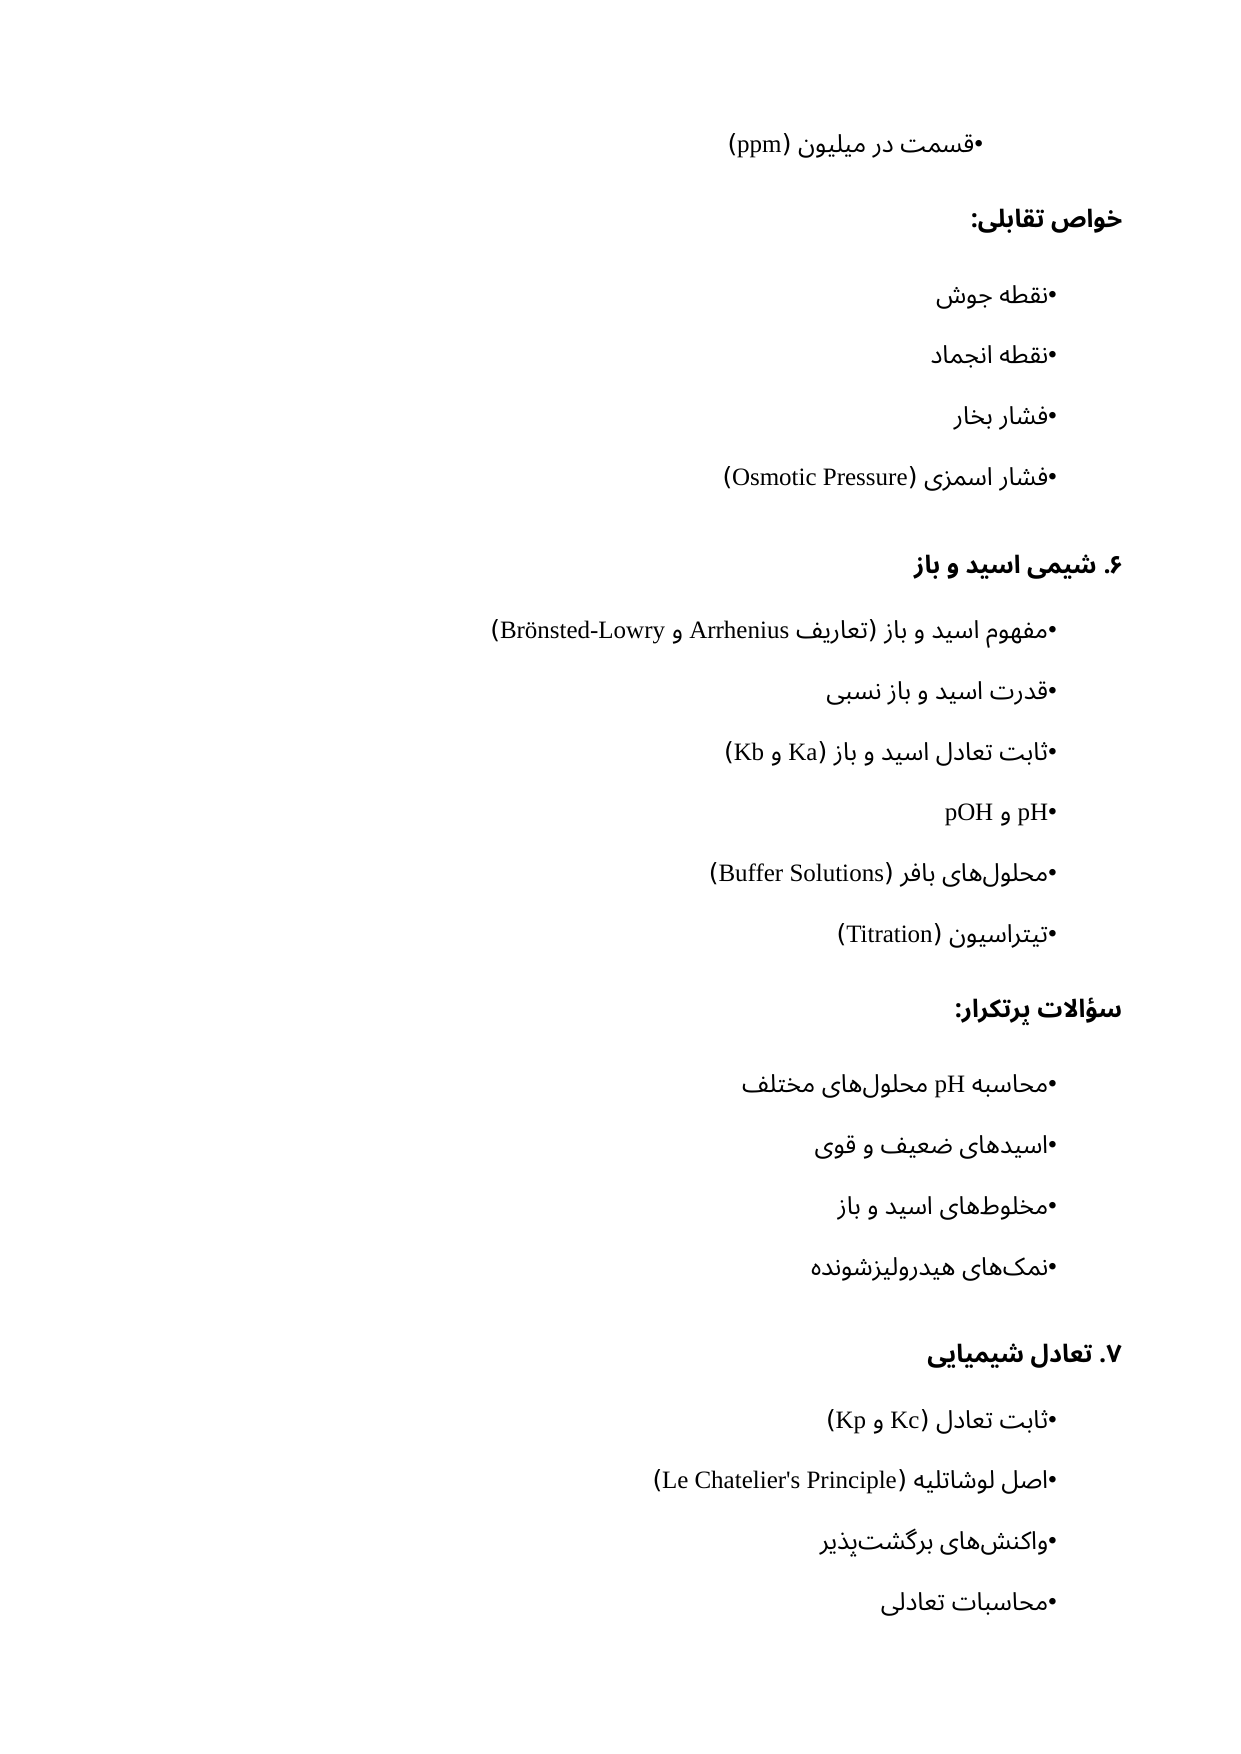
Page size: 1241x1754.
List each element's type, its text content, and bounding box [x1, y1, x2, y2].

list محاسبات تعادلی [118, 1576, 1078, 1629]
list تیتراسیون (Titration) [118, 908, 1078, 961]
list اصل لوشاتلیه (Le Chatelier's Principle) [118, 1454, 1078, 1507]
list محاسبه pH محلول‌های مختلف [118, 1058, 1078, 1111]
list pH و pOH [118, 786, 1078, 839]
list فشار اسمزی (Osmotic Pressure) [118, 451, 1078, 504]
text سؤالات پر‌تکرار: [118, 983, 1122, 1036]
list قسمت در میلیون (ppm) [118, 118, 1004, 171]
subtitle ۶. شیمی اسید و باز [118, 539, 1122, 592]
list نقطه جوش [118, 269, 1078, 322]
list نمک‌های هیدرولیز‌شونده [118, 1241, 1078, 1293]
text خواص تقابلی: [118, 193, 1122, 246]
list نقطه انجماد [118, 329, 1078, 382]
list فشار بخار [118, 390, 1078, 443]
subtitle ۷. تعادل شیمیایی [118, 1328, 1122, 1381]
list ثابت تعادل (Kc و Kp) [118, 1394, 1078, 1446]
list مخلوط‌های اسید و باز [118, 1180, 1078, 1233]
list محلول‌های بافر (Buffer Solutions) [118, 847, 1078, 900]
list واکنش‌های برگشت‌پذیر [118, 1515, 1078, 1568]
list ثابت تعادل اسید و باز (Ka و Kb) [118, 726, 1078, 778]
list اسید‌های ضعیف و قوی [118, 1119, 1078, 1172]
list مفهوم اسید و باز (تعاریف Arrhenius و Brönsted-Lowry) [118, 604, 1078, 657]
list قدرت اسید و باز نسبی [118, 665, 1078, 718]
